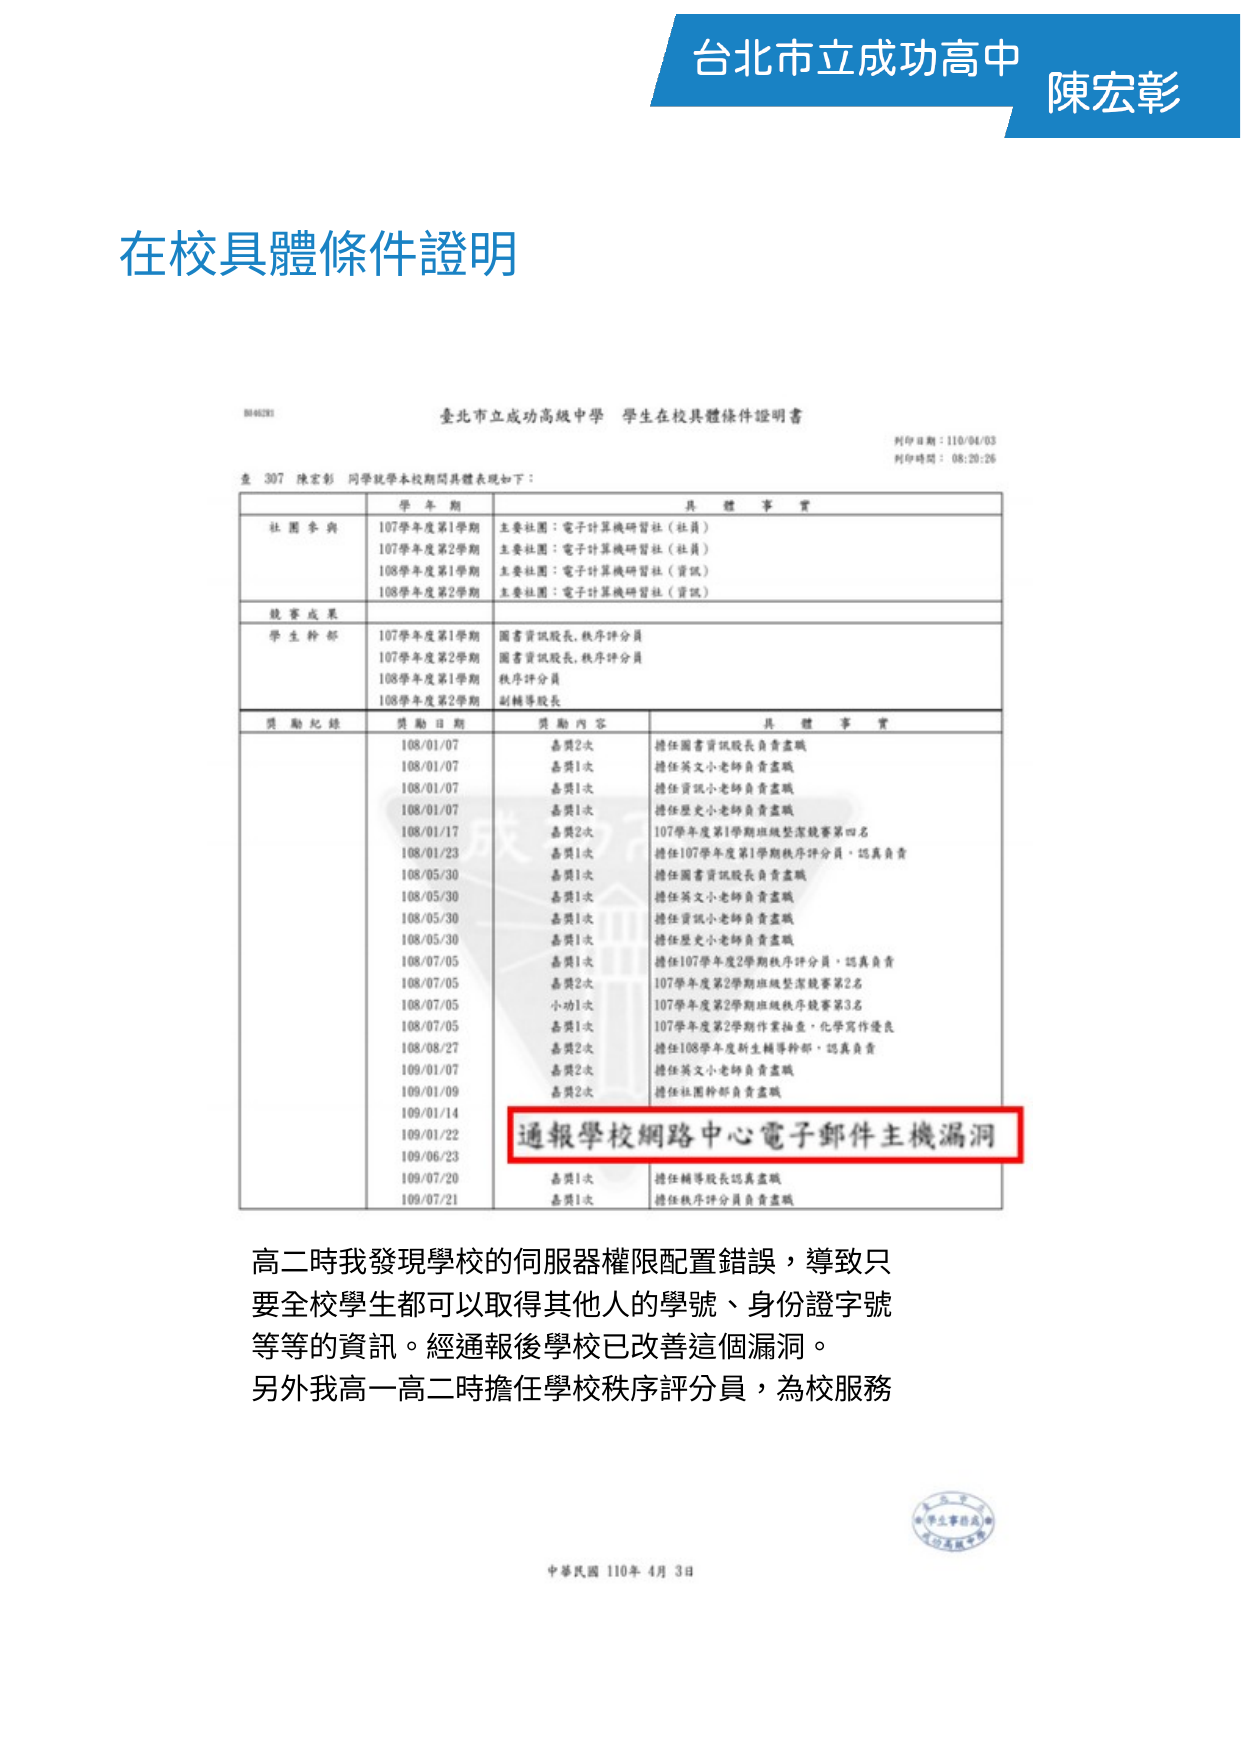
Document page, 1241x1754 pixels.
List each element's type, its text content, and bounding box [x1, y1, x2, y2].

subtitle 在校具體條件證明 [118, 214, 1122, 287]
picture [0, 0, 1241, 152]
picture [207, 370, 1033, 1605]
